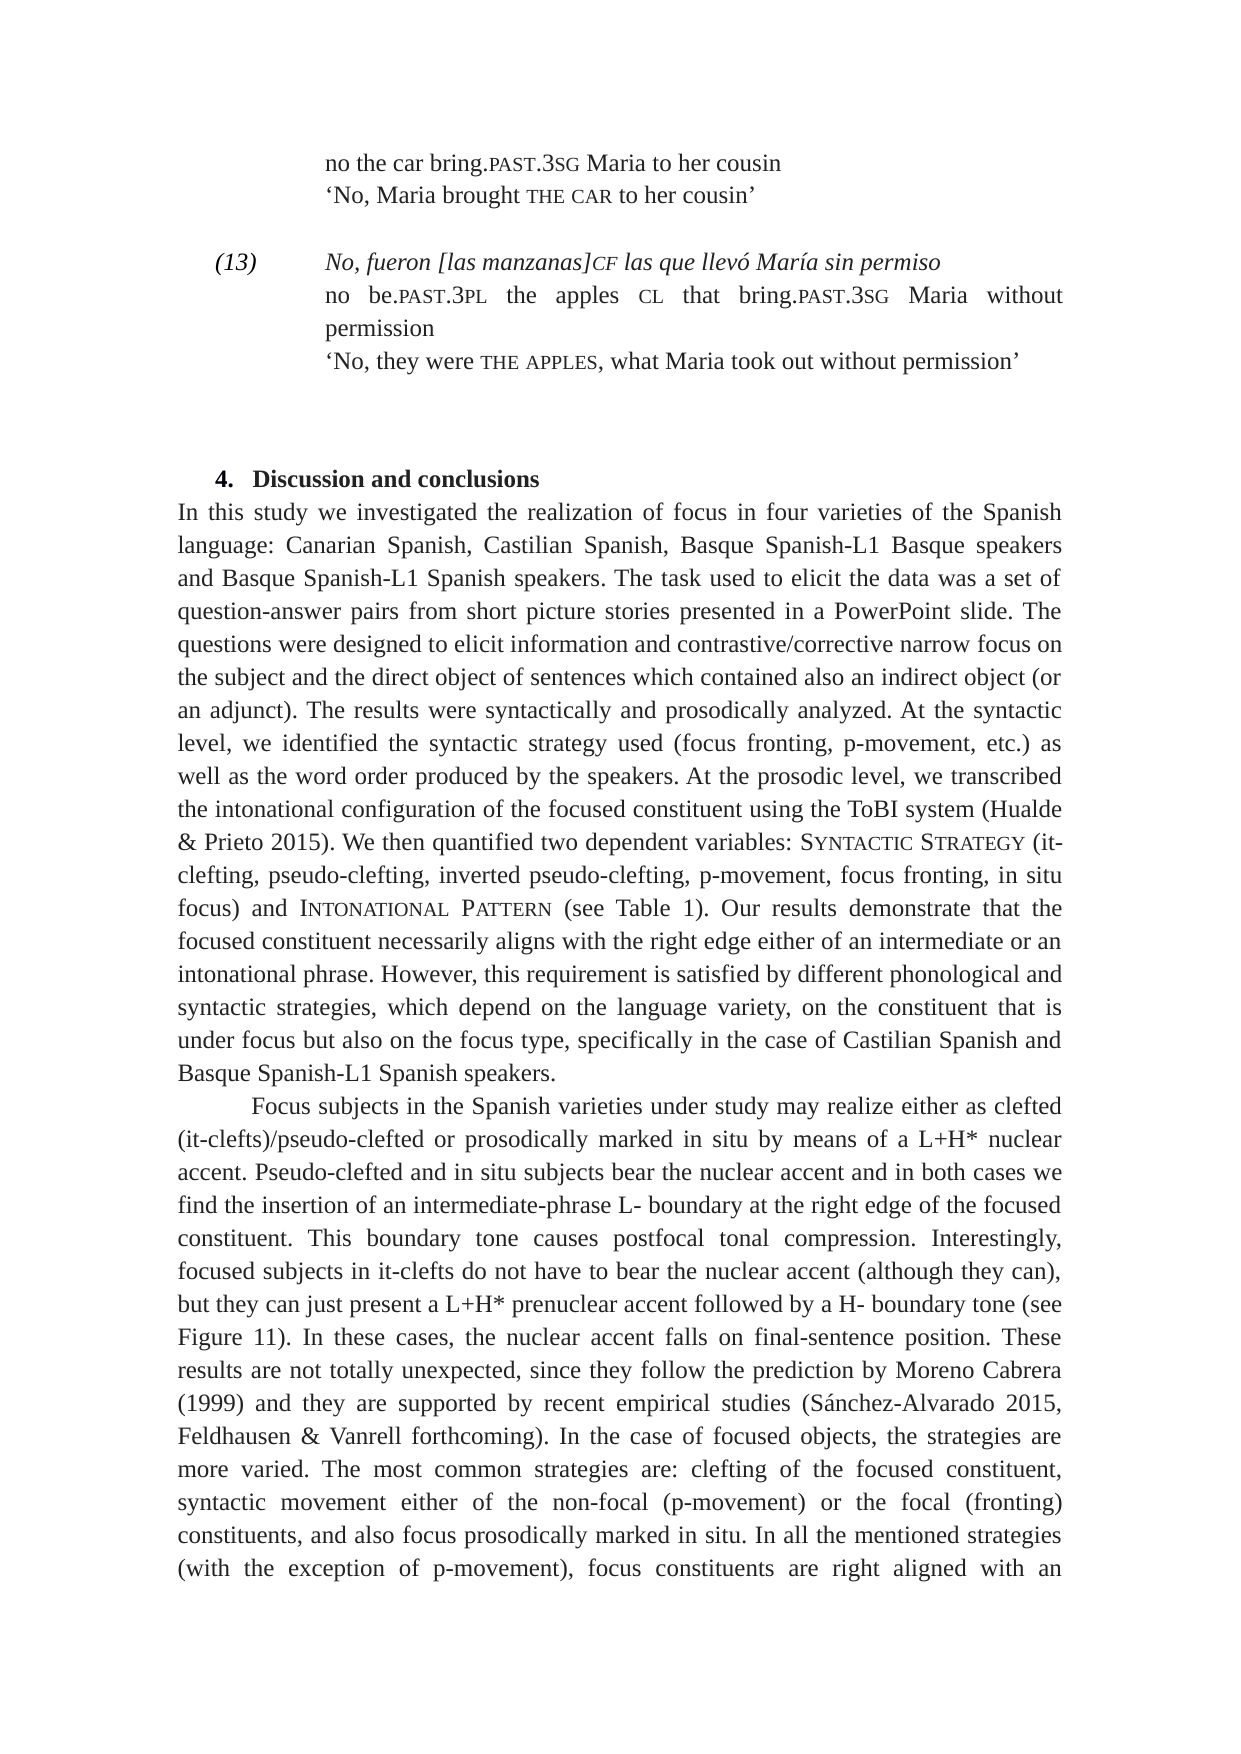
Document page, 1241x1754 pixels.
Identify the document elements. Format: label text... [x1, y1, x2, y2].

list ʻNo, Maria brought the car to her cousinʼ [325, 181, 1063, 209]
list Discussion and conclusions [215, 464, 1063, 493]
list no the car bring.past.3sg Maria to her cousin [325, 148, 1063, 176]
text Focus subjects in the Spanish varieties under study may realize either as clefted (it-clefts)/pseudo-clefted or prosodically marked in situ by means of a L+H* nuclear accent. Pseudo-clefted and in situ subjects bear the nuclear accent and in both cases we find the insertion of an intermediate-phrase L- boundary at the right edge of the focused constituent. This boundary tone causes postfocal tonal compression. Interestingly, focused subjects in it-clefts do not have to bear the nuclear accent (although they can), but they can just present a L+H* prenuclear accent followed by a H- boundary tone (see Figure 11). In these cases, the nuclear accent falls on final-sentence position. These results are not totally unexpected, since they follow the prediction by Moreno Cabrera (1999) and they are supported by recent empirical studies (Sánchez-Alvarado 2015, Feldhausen & Vanrell forthcoming). In the case of focused objects, the strategies are more varied. The most common strategies are: clefting of the focused constituent, syntactic movement either of the non-focal (p-movement) or the focal (fronting) constituents, and also focus prosodically marked in situ. In all the mentioned strategies (with the exception of p-movement), focus constituents are right aligned with an [177, 1091, 1063, 1582]
list ʻNo, they were the apples, what Maria took out without permissionʼ [325, 346, 1063, 374]
list no be.past.3pl the apples cl that bring.past.3sg Maria without permission [325, 280, 1063, 341]
list No, fueron [las manzanas]cf las que llevó María sin permiso [215, 247, 1063, 275]
text In this study we investigated the realization of focus in four varieties of the Spanish language: Canarian Spanish, Castilian Spanish, Basque Spanish-L1 Basque speakers and Basque Spanish-L1 Spanish speakers. The task used to elicit the data was a set of question-answer pairs from short picture stories presented in a PowerPoint slide. The questions were designed to elicit information and contrastive/corrective narrow focus on the subject and the direct object of sentences which contained also an indirect object (or an adjunct). The results were syntactically and prosodically analyzed. At the syntactic level, we identified the syntactic strategy used (focus fronting, p-movement, etc.) as well as the word order produced by the speakers. At the prosodic level, we transcribed the intonational configuration of the focused constituent using the ToBI system (Hualde & Prieto 2015). We then quantified two dependent variables: Syntactic Strategy (it-clefting, pseudo-clefting, inverted pseudo-clefting, p-movement, focus fronting, in situ focus) and Intonational Pattern (see Table 1). Our results demonstrate that the focused constituent necessarily aligns with the right edge either of an intermediate or an intonational phrase. However, this requirement is satisfied by different phonological and syntactic strategies, which depend on the language variety, on the constituent that is under focus but also on the focus type, specifically in the case of Castilian Spanish and Basque Spanish-L1 Spanish speakers. [177, 497, 1063, 1087]
